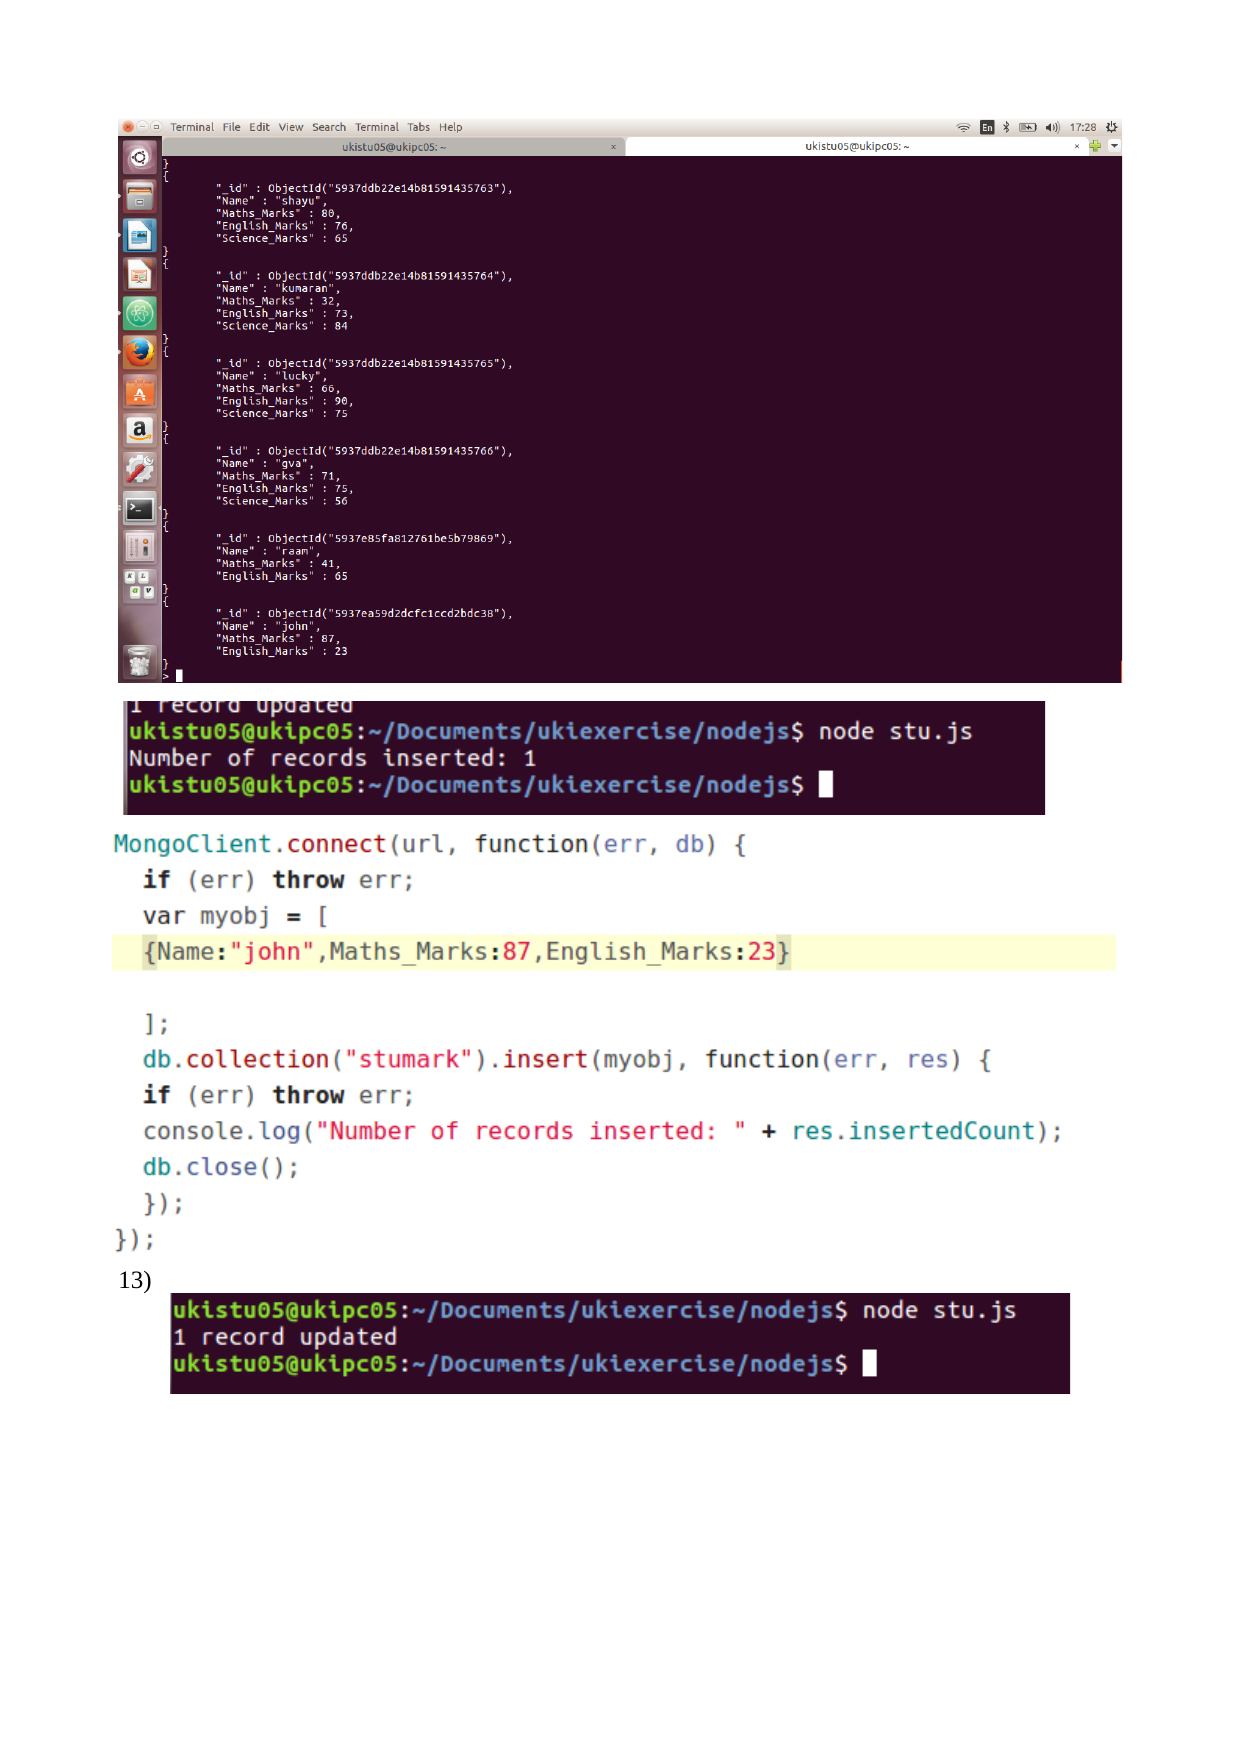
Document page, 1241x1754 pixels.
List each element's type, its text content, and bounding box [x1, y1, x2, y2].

picture [170, 1293, 1071, 1394]
picture [118, 118, 1123, 683]
text 13) [118, 683, 1122, 1294]
picture [123, 701, 1045, 815]
picture [111, 824, 1116, 1265]
